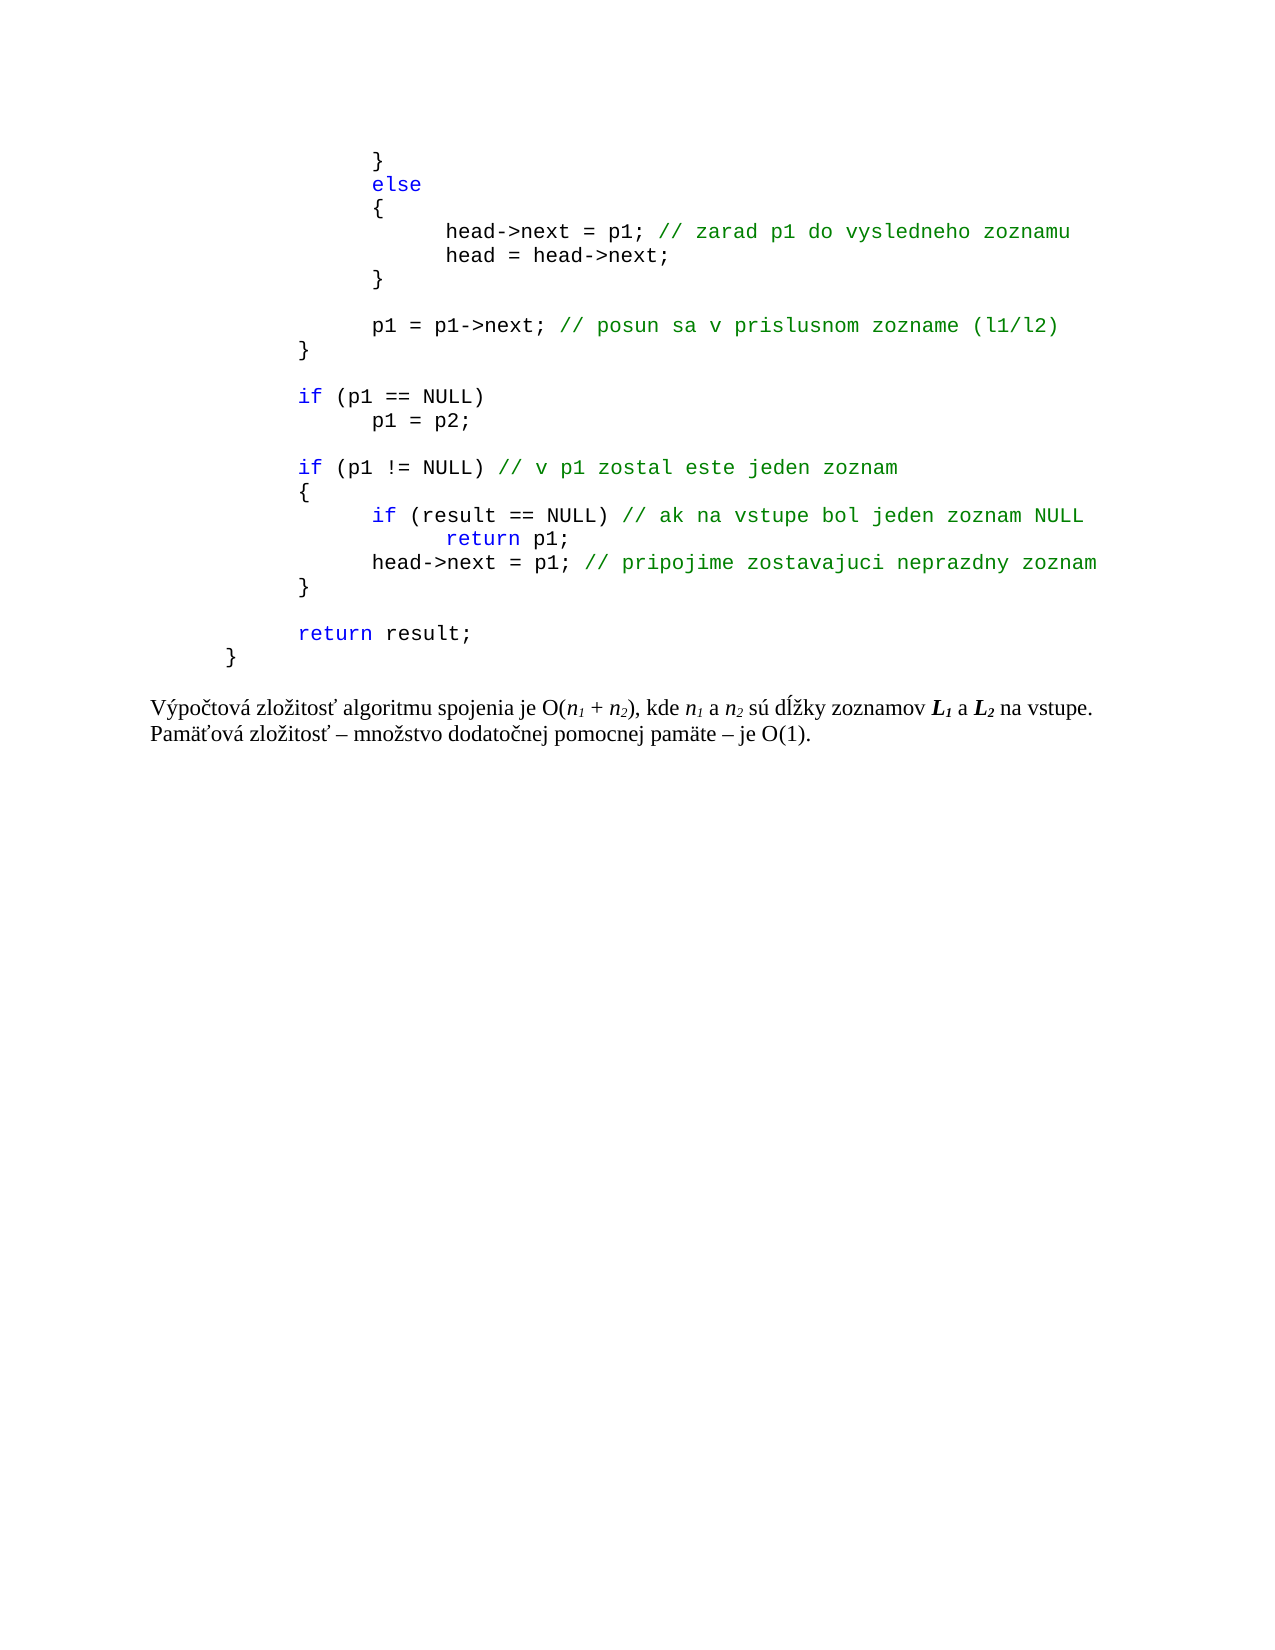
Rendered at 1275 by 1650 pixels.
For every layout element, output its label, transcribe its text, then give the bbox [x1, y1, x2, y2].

text return p1; [225, 528, 1125, 552]
text if (p1 != NULL) // v p1 zostal este jeden zoznam [225, 457, 1125, 481]
text head->next = p1; // pripojime zostavajuci neprazdny zoznam [225, 552, 1125, 576]
text if (result == NULL) // ak na vstupe bol jeden zoznam NULL [225, 505, 1125, 528]
text return result; [225, 623, 1125, 647]
text { [225, 197, 1125, 221]
text if (p1 == NULL) [225, 386, 1125, 410]
text } [225, 150, 1125, 174]
text } [225, 647, 1125, 670]
text else [225, 174, 1125, 197]
text p1 = p1->next; // posun sa v prislusnom zozname (l1/l2) [225, 316, 1125, 339]
text p1 = p2; [225, 410, 1125, 434]
text } [225, 268, 1125, 292]
text Výpočtová zložitosť algoritmu spojenia je O(n1 + n2), kde n1 a n2 sú dĺžky zoznamov L1 a L2 na vstupe. Pamäťová zložitosť – množstvo dodatočnej pomocnej pamäte – je O(1). [150, 694, 1125, 747]
text } [225, 576, 1125, 599]
text } [225, 339, 1125, 363]
text head = head->next; [225, 244, 1125, 268]
text { [225, 481, 1125, 505]
text head->next = p1; // zarad p1 do vysledneho zoznamu [225, 221, 1125, 244]
